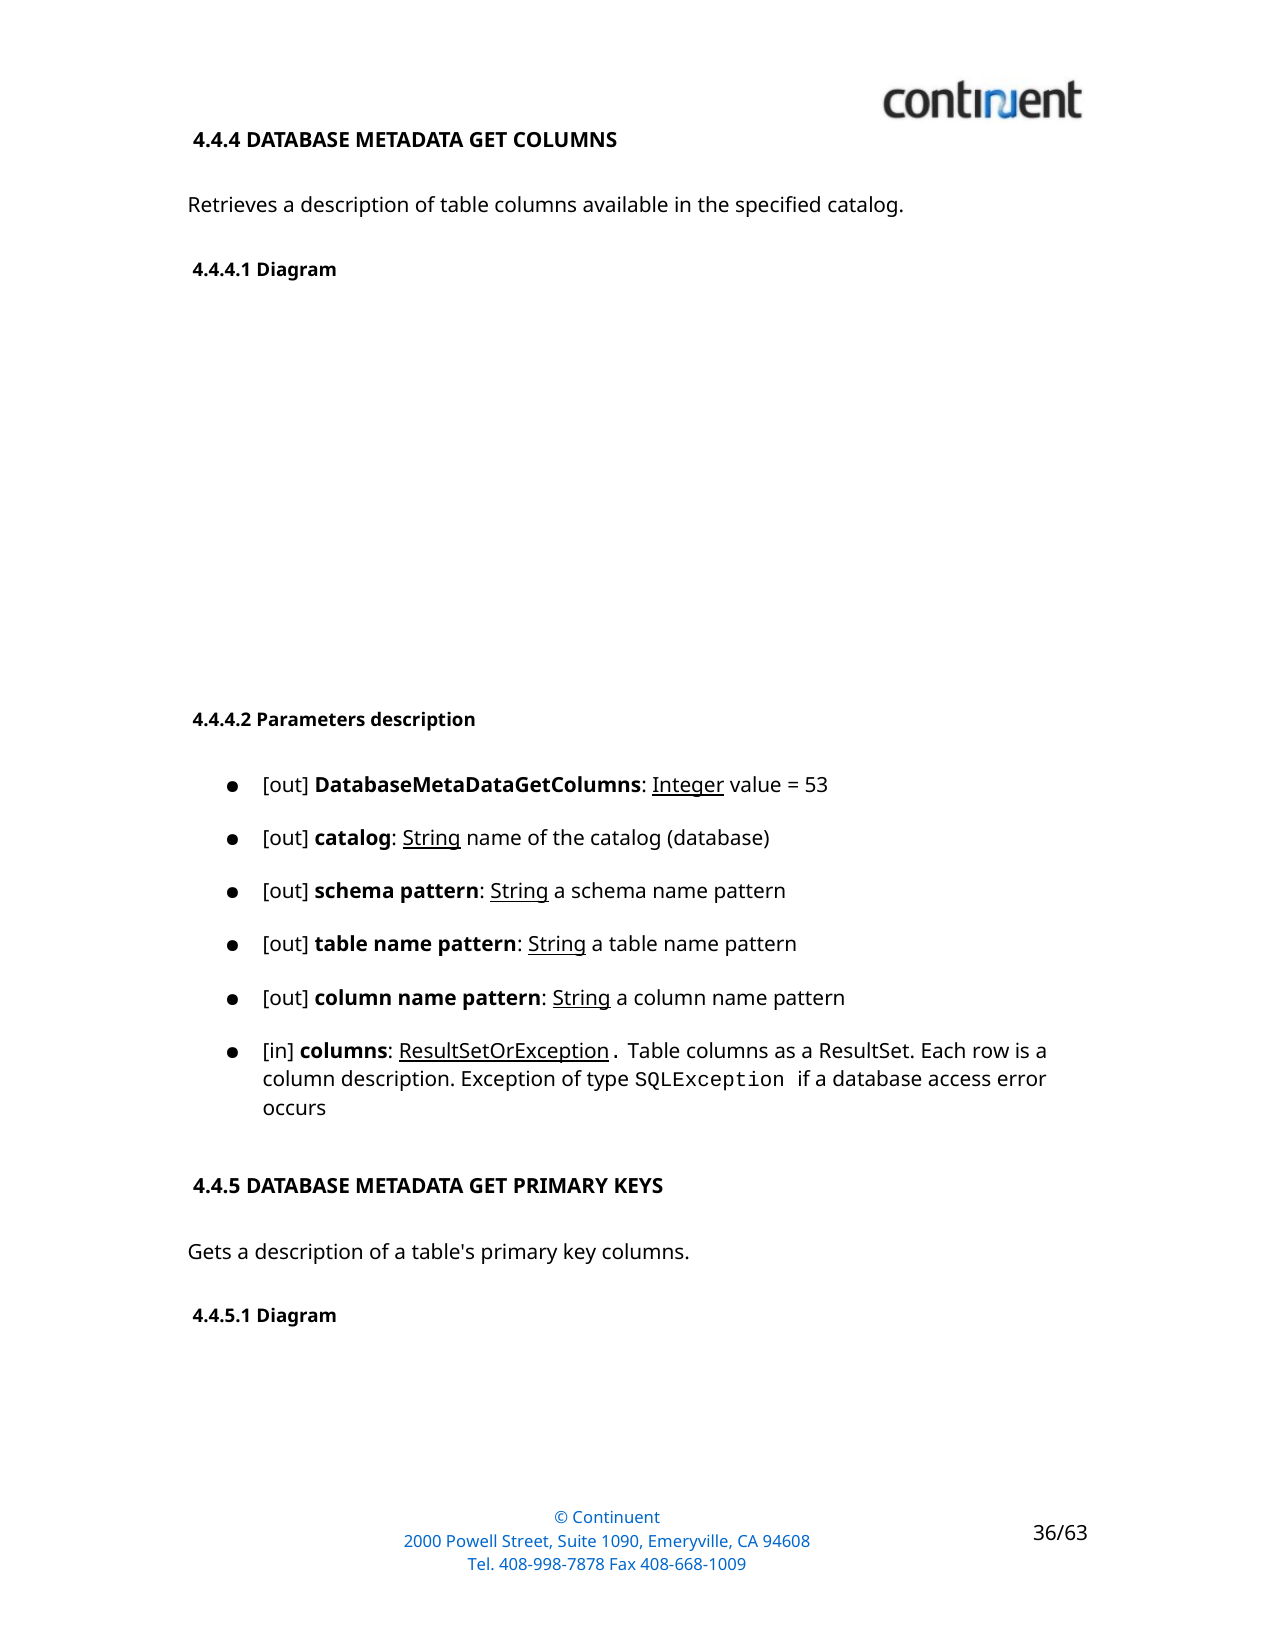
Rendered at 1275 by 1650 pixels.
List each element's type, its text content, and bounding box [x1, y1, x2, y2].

list [in] columns: ResultSetOrException. Table columns as a ResultSet. Each row is a column description. Exception of type SQLException if a database access error occurs [225, 1036, 1087, 1121]
list [out] catalog: String name of the catalog (database) [225, 823, 1087, 851]
subtitle Database MetaData Get Columns [187, 125, 1087, 153]
subtitle Parameters description [187, 707, 1087, 732]
list [out] schema pattern: String a schema name pattern [225, 876, 1087, 904]
text Retrieves a description of table columns available in the specified catalog. [187, 190, 1087, 219]
subtitle Diagram [187, 1303, 1087, 1328]
text Gets a description of a table's primary key columns. [187, 1237, 1087, 1265]
subtitle Database MetaData Get Primary Keys [187, 1171, 1087, 1199]
list [out] DatabaseMetaDataGetColumns: Integer value = 53 [225, 770, 1087, 798]
list [out] table name pattern: String a table name pattern [225, 929, 1087, 958]
list [out] column name pattern: String a column name pattern [225, 983, 1087, 1011]
subtitle Diagram [187, 256, 1087, 282]
picture [879, 76, 1087, 124]
